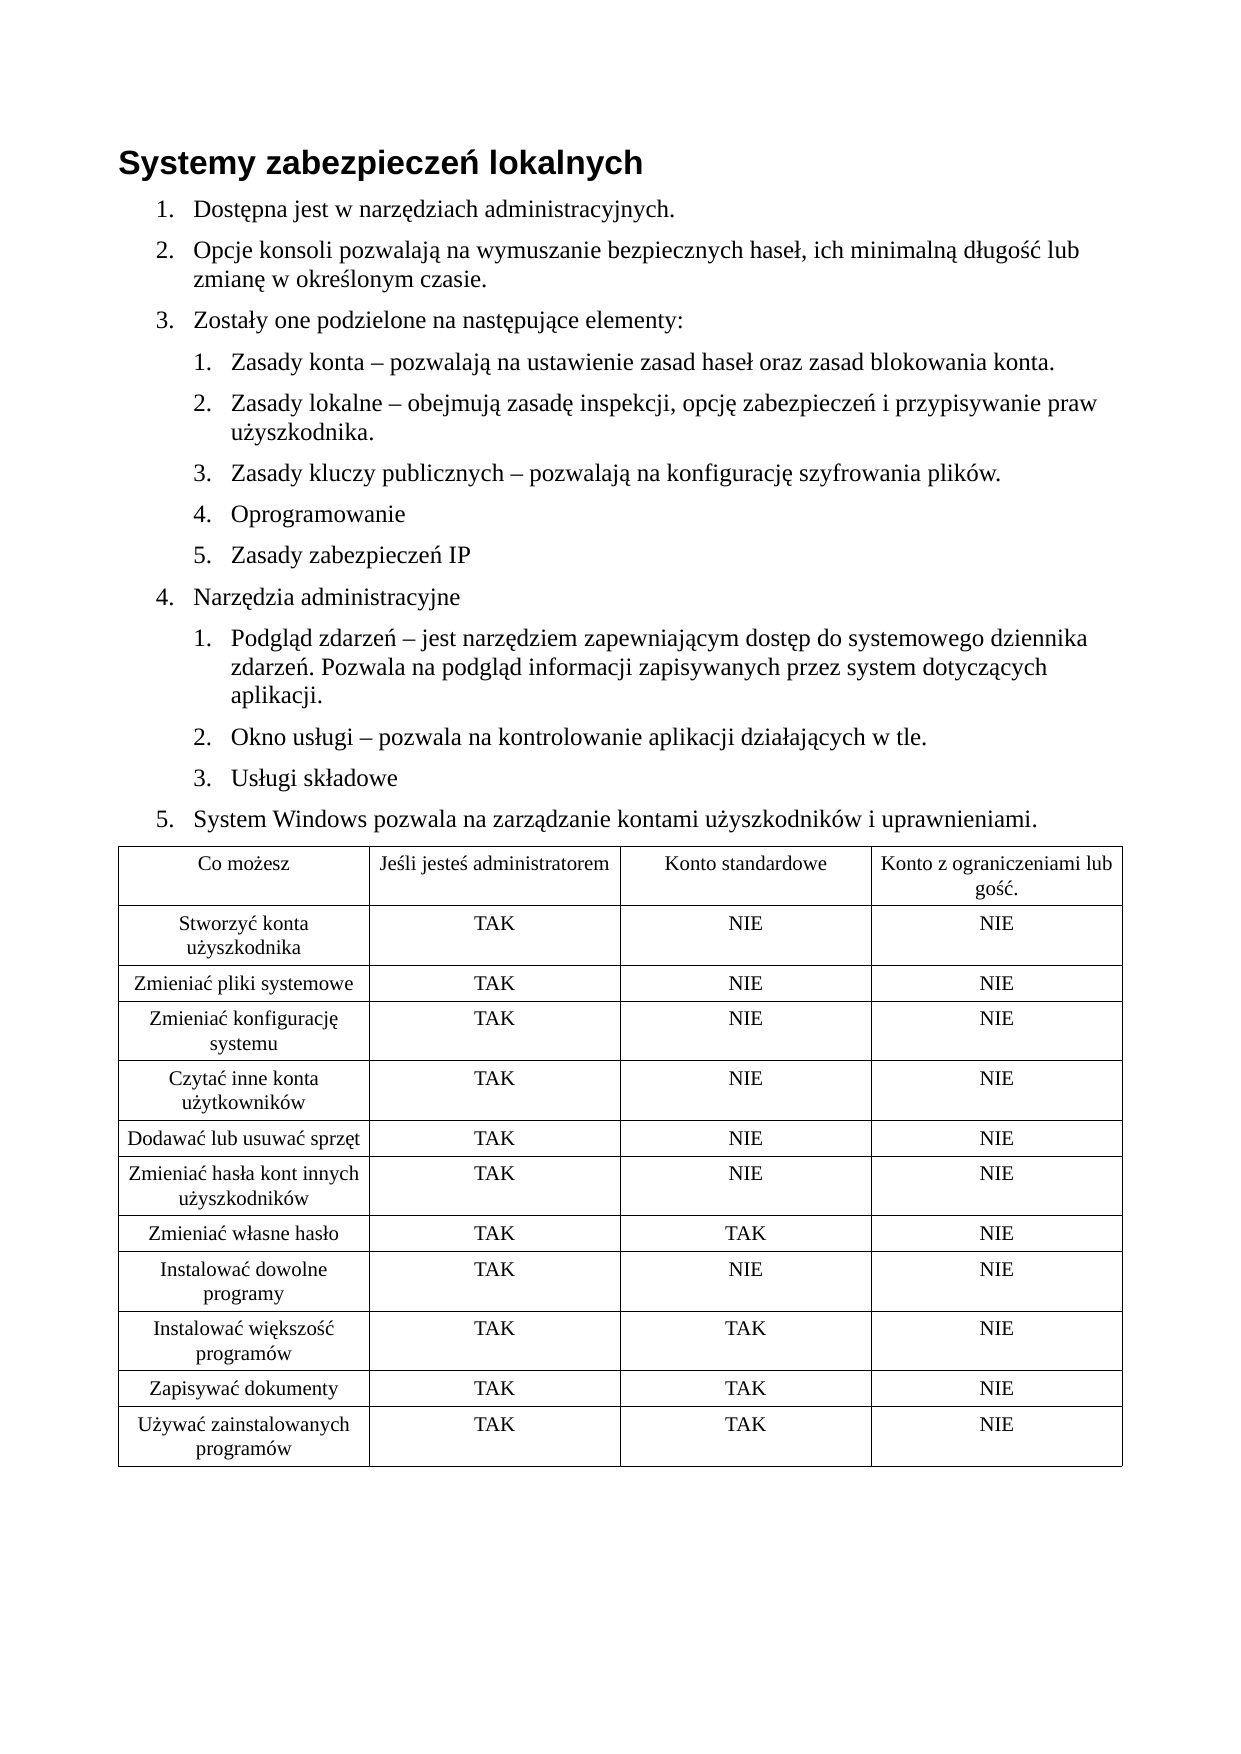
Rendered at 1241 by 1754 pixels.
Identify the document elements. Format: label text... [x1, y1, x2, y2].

table_cell TAK [370, 966, 620, 1001]
table_header Co możesz [119, 847, 369, 905]
list Podgląd zdarzeń – jest narzędziem zapewniającym dostęp do systemowego dziennika zdarzeń. Pozwala na podgląd informacji zapisywanych przez system dotyczących aplikacji. [193, 623, 1122, 709]
table_cell NIE [872, 1252, 1122, 1311]
list Zostały one podzielone na następujące elementy: [156, 306, 1122, 334]
table_cell NIE [872, 1371, 1122, 1406]
table_cell NIE [872, 1002, 1122, 1060]
list System Windows pozwala na zarządzanie kontami użyszkodników i uprawnieniami. [156, 804, 1122, 833]
table_cell TAK [370, 1121, 620, 1156]
table_header Konto standardowe [621, 847, 871, 905]
table_cell Stworzyć konta użyszkodnika [119, 906, 369, 965]
table_cell Dodawać lub usuwać sprzęt [119, 1121, 369, 1156]
table_cell Czytać inne konta użytkowników [119, 1061, 369, 1120]
table_cell TAK [370, 1061, 620, 1120]
table_header Jeśli jesteś administratorem [370, 847, 620, 905]
table_cell NIE [621, 906, 871, 965]
table_cell TAK [370, 1407, 620, 1466]
table_cell NIE [872, 1121, 1122, 1156]
table_header Konto z ograniczeniami lub gość. [872, 847, 1122, 905]
table_cell TAK [621, 1407, 871, 1466]
table_cell Zmieniać konfigurację systemu [119, 1002, 369, 1060]
list Okno usługi – pozwala na kontrolowanie aplikacji działających w tle. [193, 722, 1122, 751]
list Dostępna jest w narzędziach administracyjnych. [156, 194, 1122, 223]
table_cell TAK [370, 906, 620, 965]
table_cell TAK [370, 1002, 620, 1060]
table_cell Instalować większość programów [119, 1312, 369, 1370]
table_cell NIE [621, 1002, 871, 1060]
list Zasady kluczy publicznych – pozwalają na konfigurację szyfrowania plików. [193, 458, 1122, 487]
table_cell TAK [370, 1252, 620, 1311]
table_cell NIE [621, 1061, 871, 1120]
table_cell Zapisywać dokumenty [119, 1371, 369, 1406]
table_cell TAK [370, 1312, 620, 1370]
table_cell TAK [621, 1312, 871, 1370]
table_cell NIE [621, 1157, 871, 1215]
table_cell Zmieniać pliki systemowe [119, 966, 369, 1001]
list Oprogramowanie [193, 499, 1122, 528]
table_cell Instalować dowolne programy [119, 1252, 369, 1311]
table_cell Zmieniać własne hasło [119, 1216, 369, 1251]
list Narzędzia administracyjne [156, 582, 1122, 611]
table_cell TAK [621, 1371, 871, 1406]
list Zasady zabezpieczeń IP [193, 541, 1122, 569]
table_cell NIE [872, 1312, 1122, 1370]
table_cell NIE [872, 1157, 1122, 1215]
table_cell NIE [872, 1061, 1122, 1120]
list Zasady konta – pozwalają na ustawienie zasad haseł oraz zasad blokowania konta. [193, 347, 1122, 376]
table_cell NIE [872, 1216, 1122, 1251]
list Usługi składowe [193, 763, 1122, 792]
subtitle Systemy zabezpieczeń lokalnych [118, 143, 1122, 182]
table_cell NIE [872, 1407, 1122, 1466]
table_cell TAK [370, 1216, 620, 1251]
table_cell NIE [621, 1252, 871, 1311]
table_cell NIE [872, 966, 1122, 1001]
table_cell Używać zainstalowanych programów [119, 1407, 369, 1466]
table_cell Zmieniać hasła kont innych użyszkodników [119, 1157, 369, 1215]
table_cell TAK [370, 1371, 620, 1406]
list Zasady lokalne – obejmują zasadę inspekcji, opcję zabezpieczeń i przypisywanie praw użyszkodnika. [193, 388, 1122, 446]
list Opcje konsoli pozwalają na wymuszanie bezpiecznych haseł, ich minimalną długość lub zmianę w określonym czasie. [156, 236, 1122, 293]
table_cell TAK [370, 1157, 620, 1215]
table_cell NIE [621, 966, 871, 1001]
table_cell NIE [872, 906, 1122, 965]
table_cell TAK [621, 1216, 871, 1251]
table_cell NIE [621, 1121, 871, 1156]
